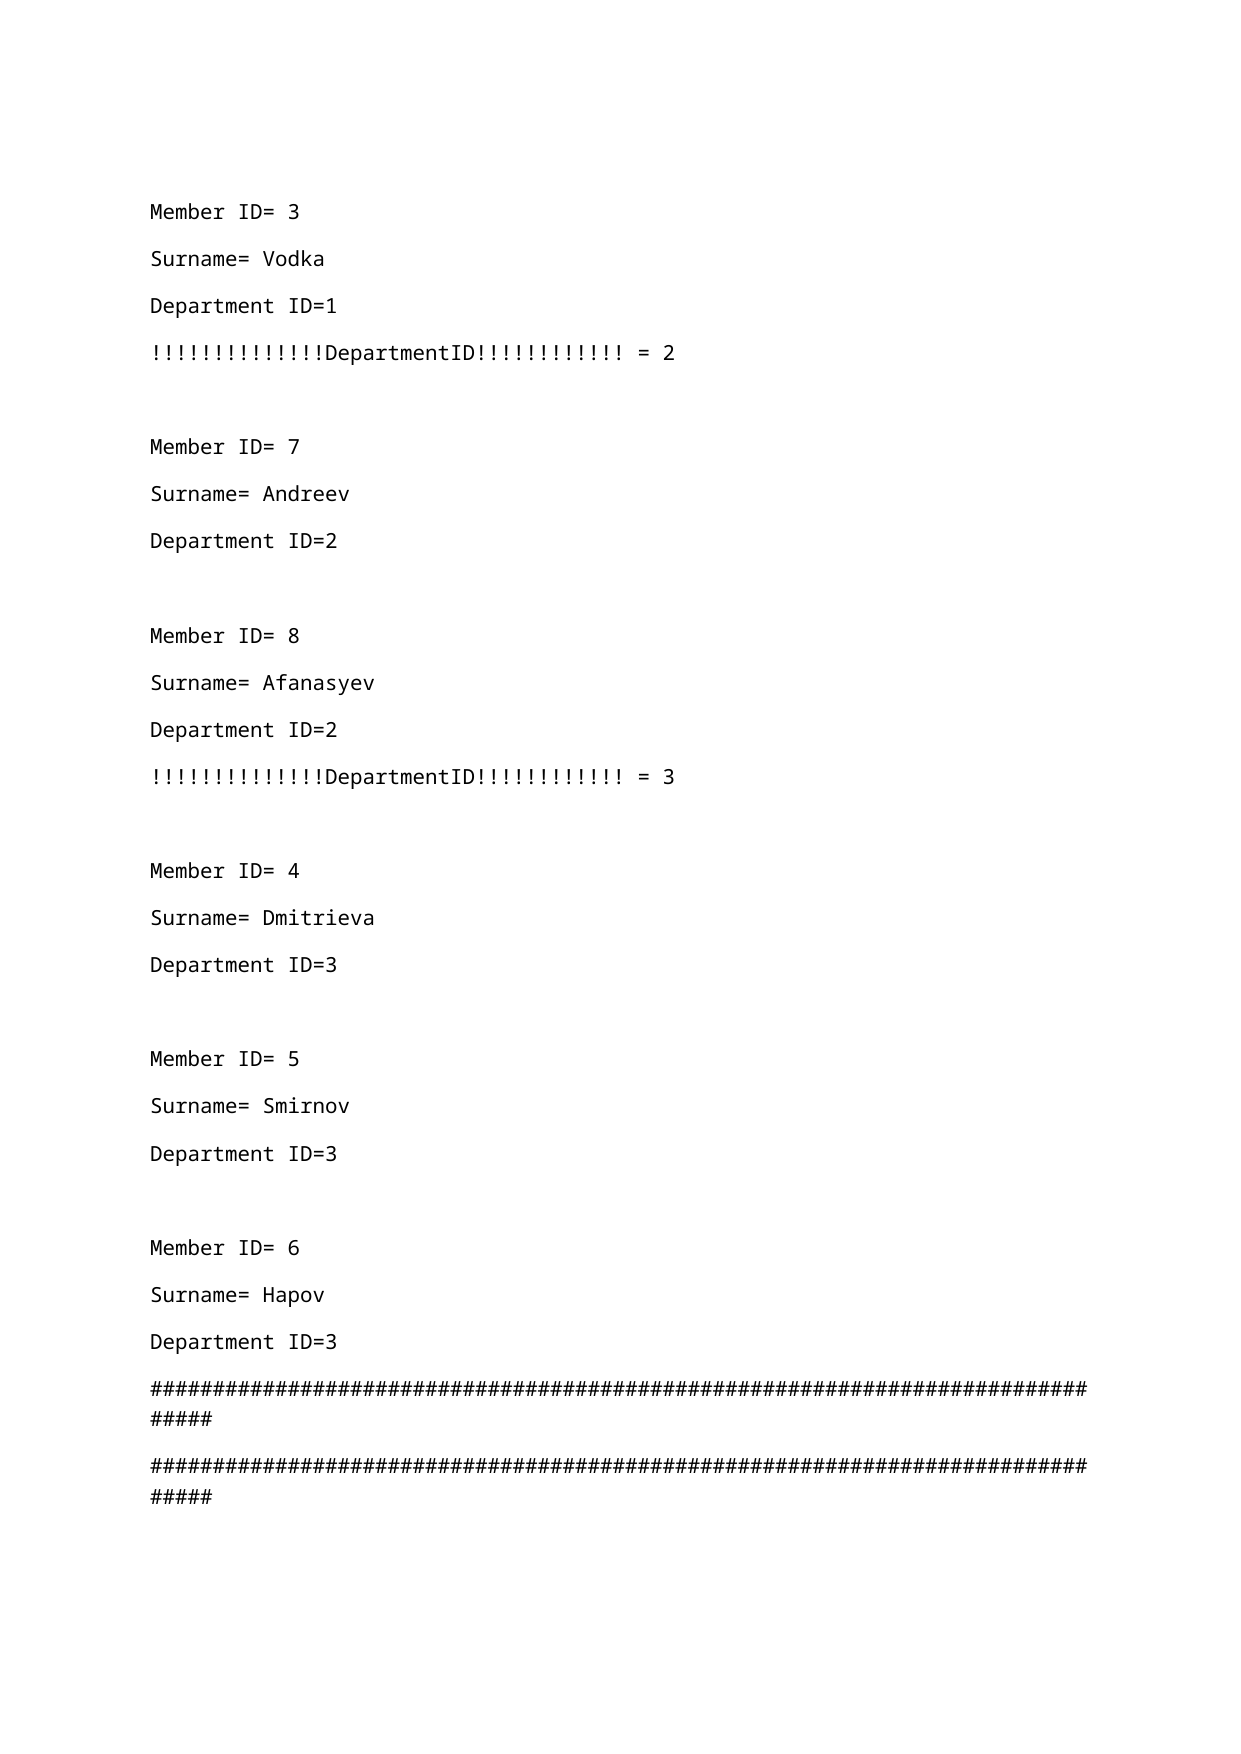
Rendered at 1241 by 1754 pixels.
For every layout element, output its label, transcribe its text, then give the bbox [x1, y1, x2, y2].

text Department ID=3 [150, 1327, 1090, 1356]
text ################################################################################ [150, 1452, 1090, 1511]
text Surname= Dmitrieva [150, 903, 1090, 932]
text Surname= Vodka [150, 244, 1090, 273]
text ################################################################################ [150, 1374, 1090, 1433]
text Surname= Smirnov [150, 1092, 1090, 1120]
text Member ID= 6 [150, 1233, 1090, 1261]
text Surname= Afanasyev [150, 668, 1090, 696]
text !!!!!!!!!!!!!!DepartmentID!!!!!!!!!!!! = 2 [150, 338, 1090, 367]
text Department ID=3 [150, 950, 1090, 979]
text Department ID=1 [150, 291, 1090, 320]
text Surname= Andreev [150, 479, 1090, 508]
text Member ID= 8 [150, 621, 1090, 649]
text Member ID= 4 [150, 856, 1090, 885]
text Member ID= 3 [150, 197, 1090, 226]
text Department ID=2 [150, 715, 1090, 743]
text Department ID=2 [150, 527, 1090, 555]
text Member ID= 5 [150, 1044, 1090, 1073]
text Department ID=3 [150, 1139, 1090, 1167]
text Member ID= 7 [150, 432, 1090, 461]
text !!!!!!!!!!!!!!DepartmentID!!!!!!!!!!!! = 3 [150, 762, 1090, 791]
text Surname= Hapov [150, 1280, 1090, 1308]
